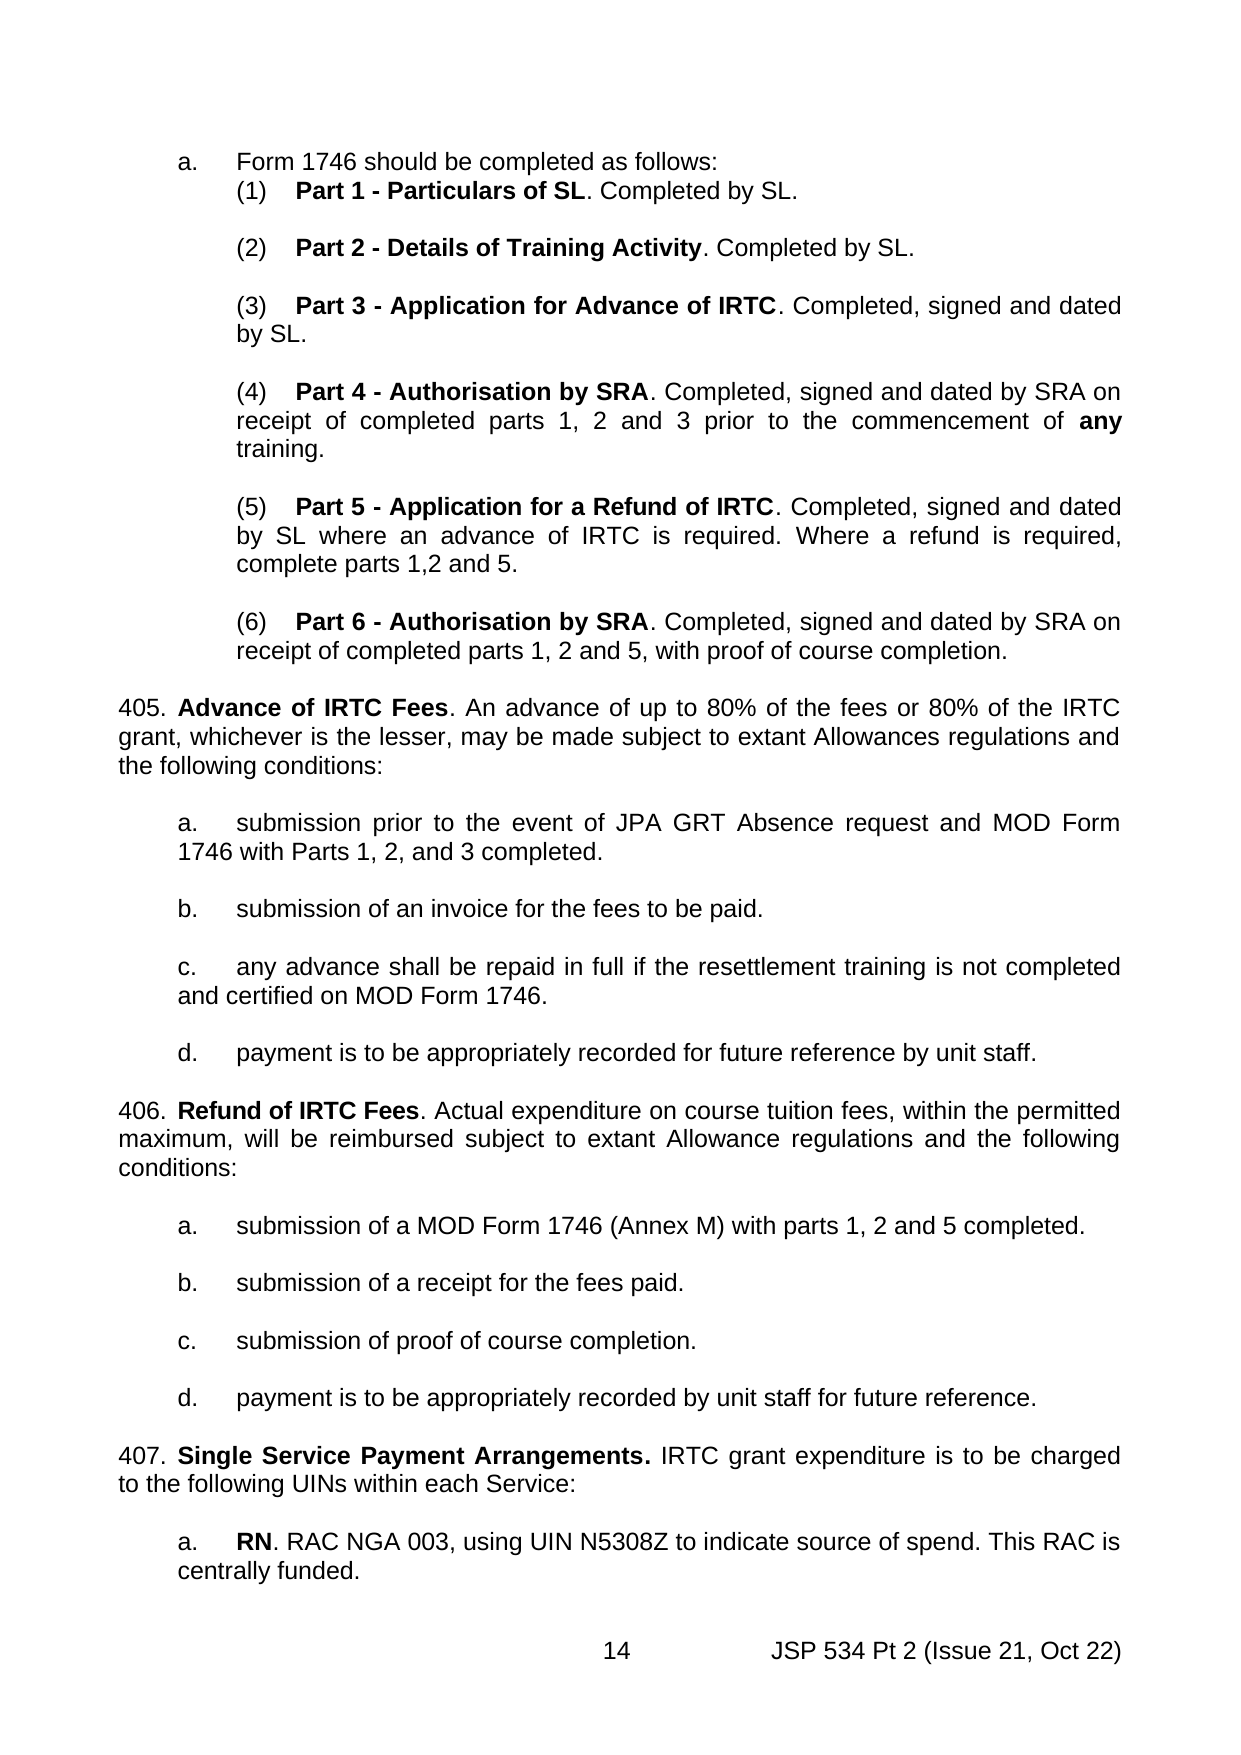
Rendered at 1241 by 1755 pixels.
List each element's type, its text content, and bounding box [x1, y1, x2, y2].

list submission of proof of course completion. [177, 1326, 1122, 1354]
list any advance shall be repaid in full if the resettlement training is not completed and certified on MOD Form 1746. [177, 952, 1122, 1009]
list payment is to be appropriately recorded by unit staff for future reference. [177, 1383, 1122, 1412]
list submission of a receipt for the fees paid. [177, 1268, 1122, 1297]
list Part 2 - Details of Training Activity. Completed by SL. [236, 233, 1122, 262]
list payment is to be appropriately recorded for future reference by unit staff. [177, 1038, 1122, 1067]
list Advance of IRTC Fees. An advance of up to 80% of the fees or 80% of the IRTC grant, whichever is the lesser, may be made subject to extant Allowances regulations and the following conditions: [118, 693, 1122, 779]
list RN. RAC NGA 003, using UIN N5308Z to indicate source of spend. This RAC is centrally funded. [177, 1527, 1122, 1584]
list Single Service Payment Arrangements. IRTC grant expenditure is to be charged to the following UINs within each Service: [118, 1441, 1122, 1498]
list Part 4 - Authorisation by SRA. Completed, signed and dated by SRA on receipt of completed parts 1, 2 and 3 prior to the commencement of any training. [236, 377, 1122, 463]
list Form 1746 should be completed as follows: [177, 147, 1122, 176]
list Part 5 - Application for a Refund of IRTC. Completed, signed and dated by SL where an advance of IRTC is required. Where a refund is required, complete parts 1,2 and 5. [236, 492, 1122, 578]
list Part 3 - Application for Advance of IRTC. Completed, signed and dated by SL. [236, 291, 1122, 348]
list submission of a MOD Form 1746 (Annex M) with parts 1, 2 and 5 completed. [177, 1211, 1122, 1239]
list Part 1 - Particulars of SL. Completed by SL. [236, 176, 1122, 204]
list Part 6 - Authorisation by SRA. Completed, signed and dated by SRA on receipt of completed parts 1, 2 and 5, with proof of course completion. [236, 607, 1122, 664]
list submission prior to the event of JPA GRT Absence request and MOD Form 1746 with Parts 1, 2, and 3 completed. [177, 808, 1122, 866]
list submission of an invoice for the fees to be paid. [177, 894, 1122, 923]
list Refund of IRTC Fees. Actual expenditure on course tuition fees, within the permitted maximum, will be reimbursed subject to extant Allowance regulations and the following conditions: [118, 1096, 1122, 1182]
